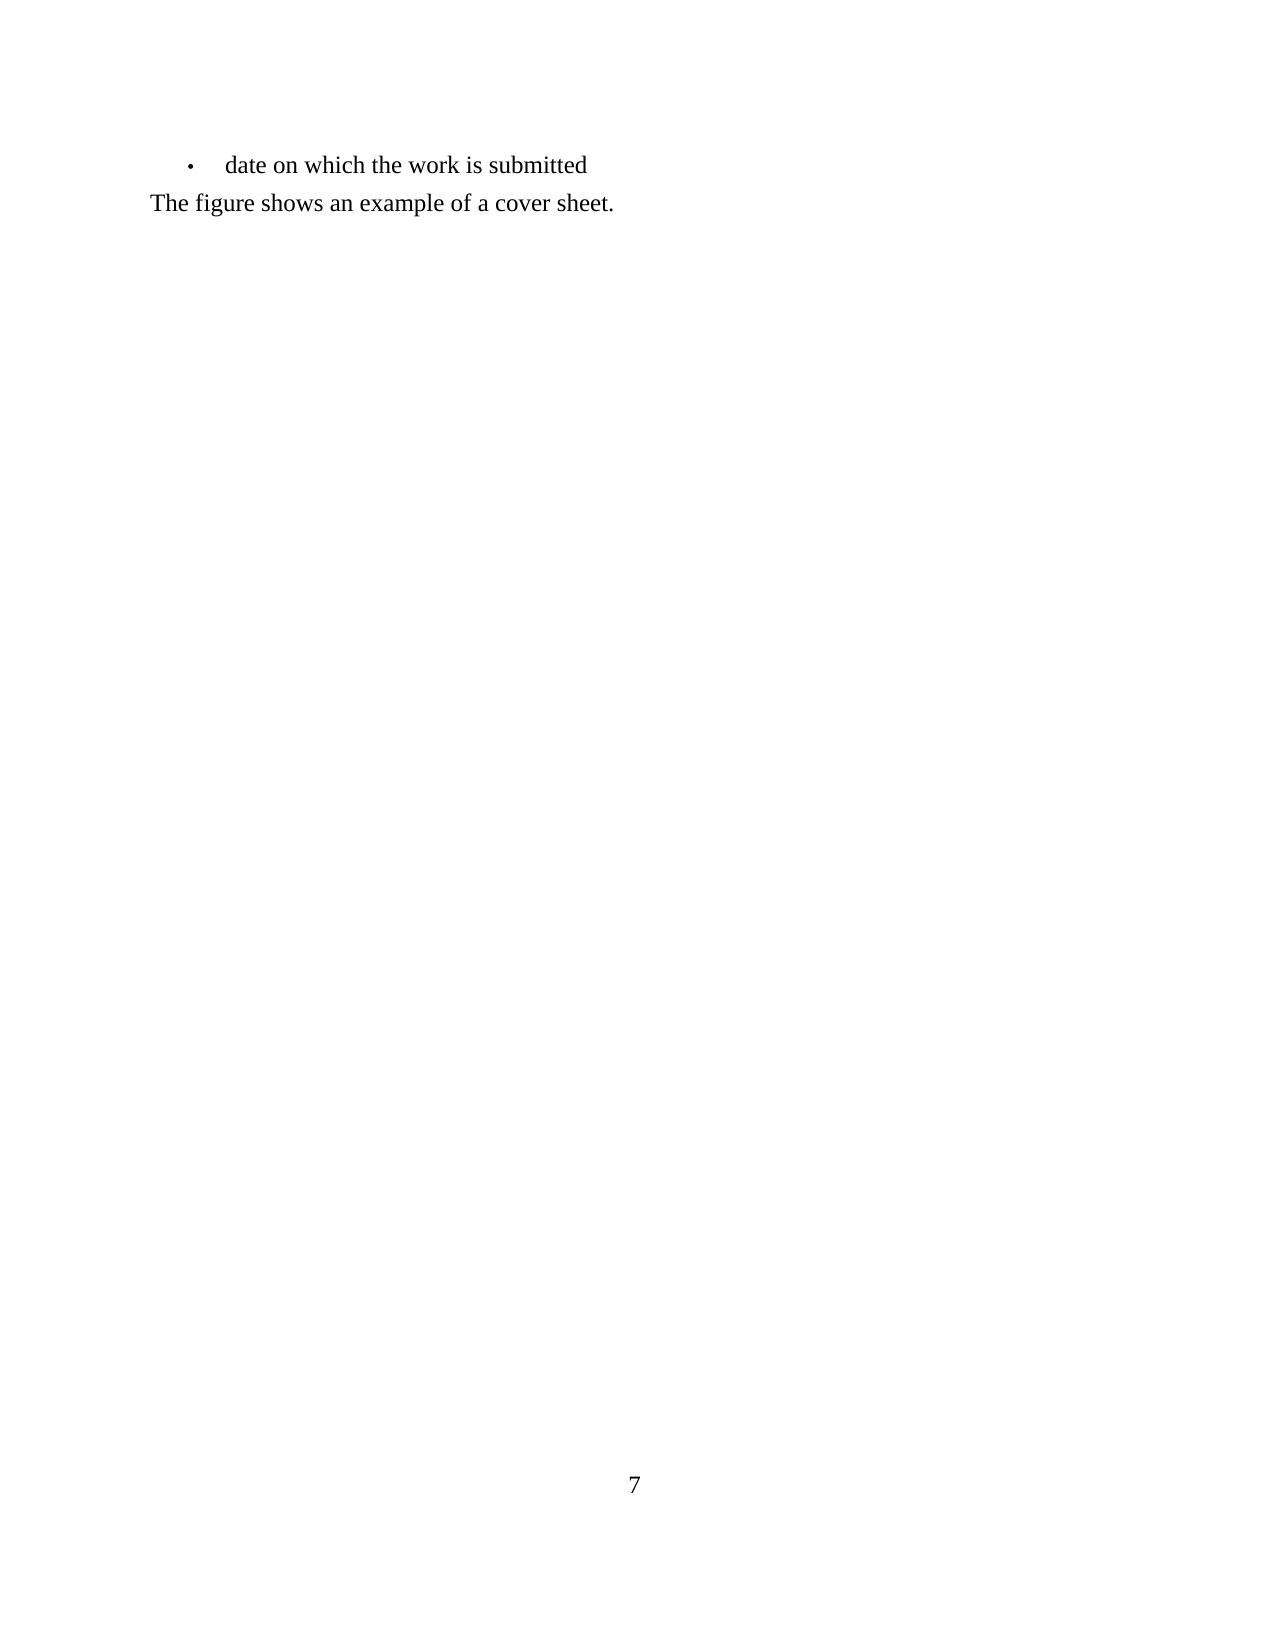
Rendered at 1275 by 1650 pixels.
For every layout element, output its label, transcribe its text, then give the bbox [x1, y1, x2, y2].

text The figure shows an example of a cover sheet. [150, 188, 1125, 216]
list date on which the work is submitted [187, 150, 1125, 179]
